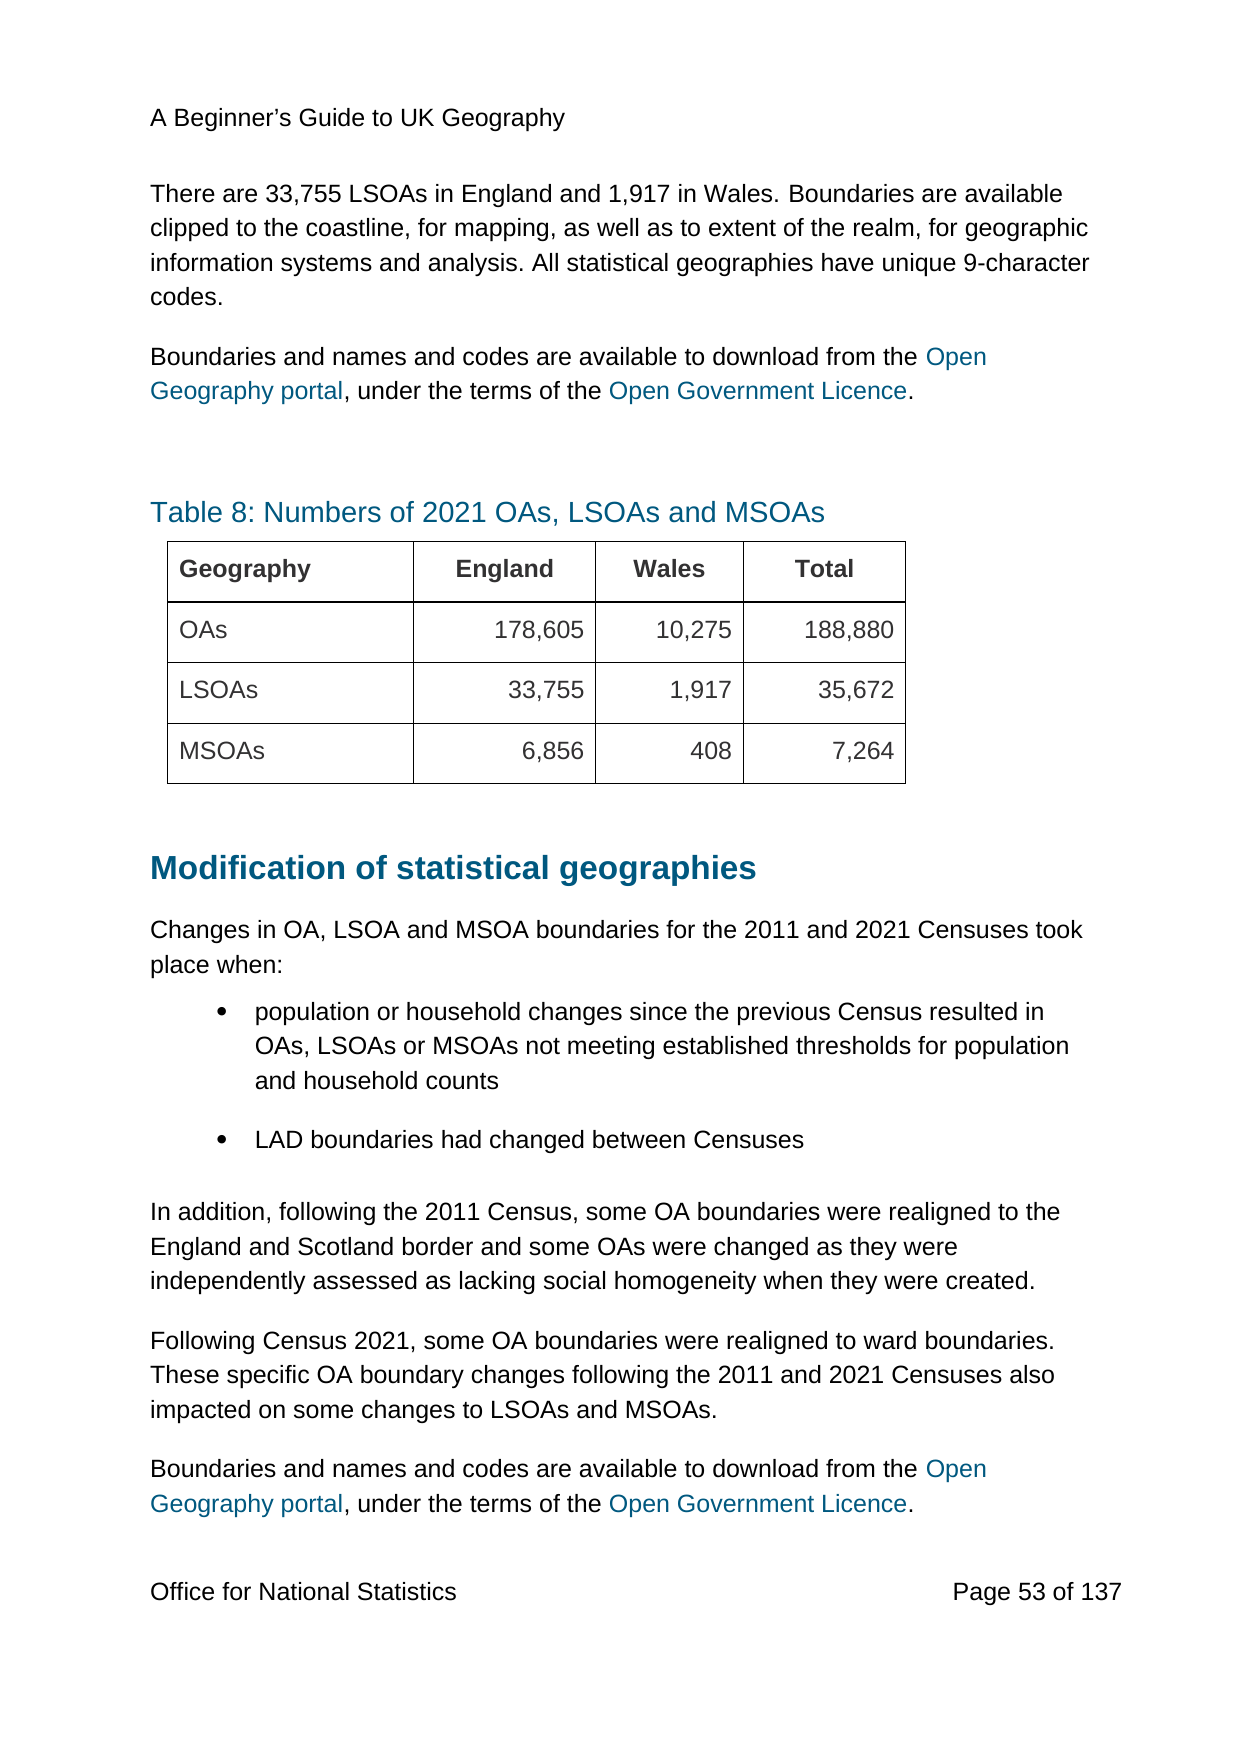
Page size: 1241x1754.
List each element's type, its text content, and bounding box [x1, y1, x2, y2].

table_cell LSOAs [168, 663, 413, 722]
list population or household changes since the previous Census resulted in OAs, LSOAs or MSOAs not meeting established thresholds for population and household counts [217, 997, 1095, 1094]
table_cell 33,755 [414, 663, 595, 722]
text Changes in OA, LSOA and MSOA boundaries for the 2011 and 2021 Censuses took place when: [150, 915, 1095, 978]
table_cell 10,275 [596, 603, 743, 662]
text Boundaries and names and codes are available to download from the Open Geography portal, under the terms of the Open Government Licence. [150, 1454, 1095, 1517]
text Boundaries and names and codes are available to download from the Open Geography portal, under the terms of the Open Government Licence. [150, 341, 1095, 405]
subtitle Modification of statistical geographies [150, 848, 1122, 886]
table_cell 1,917 [596, 663, 743, 722]
table_header Wales [596, 542, 743, 601]
table_header Geography [168, 542, 413, 601]
table_cell 188,880 [744, 603, 905, 662]
table_cell 35,672 [744, 663, 905, 722]
table_cell 7,264 [744, 724, 905, 783]
table_header England [414, 542, 595, 601]
text There are 33,755 LSOAs in England and 1,917 in Wales. Boundaries are available clipped to the coastline, for mapping, as well as to extent of the realm, for geographic information systems and analysis. All statistical geographies have unique 9-character codes. [150, 178, 1095, 311]
table_cell 178,605 [414, 603, 595, 662]
table_cell 408 [596, 724, 743, 783]
text Following Census 2021, some OA boundaries were realigned to ward boundaries. These specific OA boundary changes following the 2011 and 2021 Censuses also impacted on some changes to LSOAs and MSOAs. [150, 1326, 1095, 1423]
table_cell OAs [168, 603, 413, 662]
table_cell 6,856 [414, 724, 595, 783]
text In addition, following the 2011 Census, some OA boundaries were realigned to the England and Scotland border and some OAs were changed as they were independently assessed as lacking social homogeneity when they were created. [150, 1197, 1095, 1295]
table_header Total [744, 542, 905, 601]
table_cell MSOAs [168, 724, 413, 783]
subtitle Table 8: Numbers of 2021 OAs, LSOAs and MSOAs [150, 495, 1122, 528]
list LAD boundaries had changed between Censuses [217, 1125, 1095, 1154]
